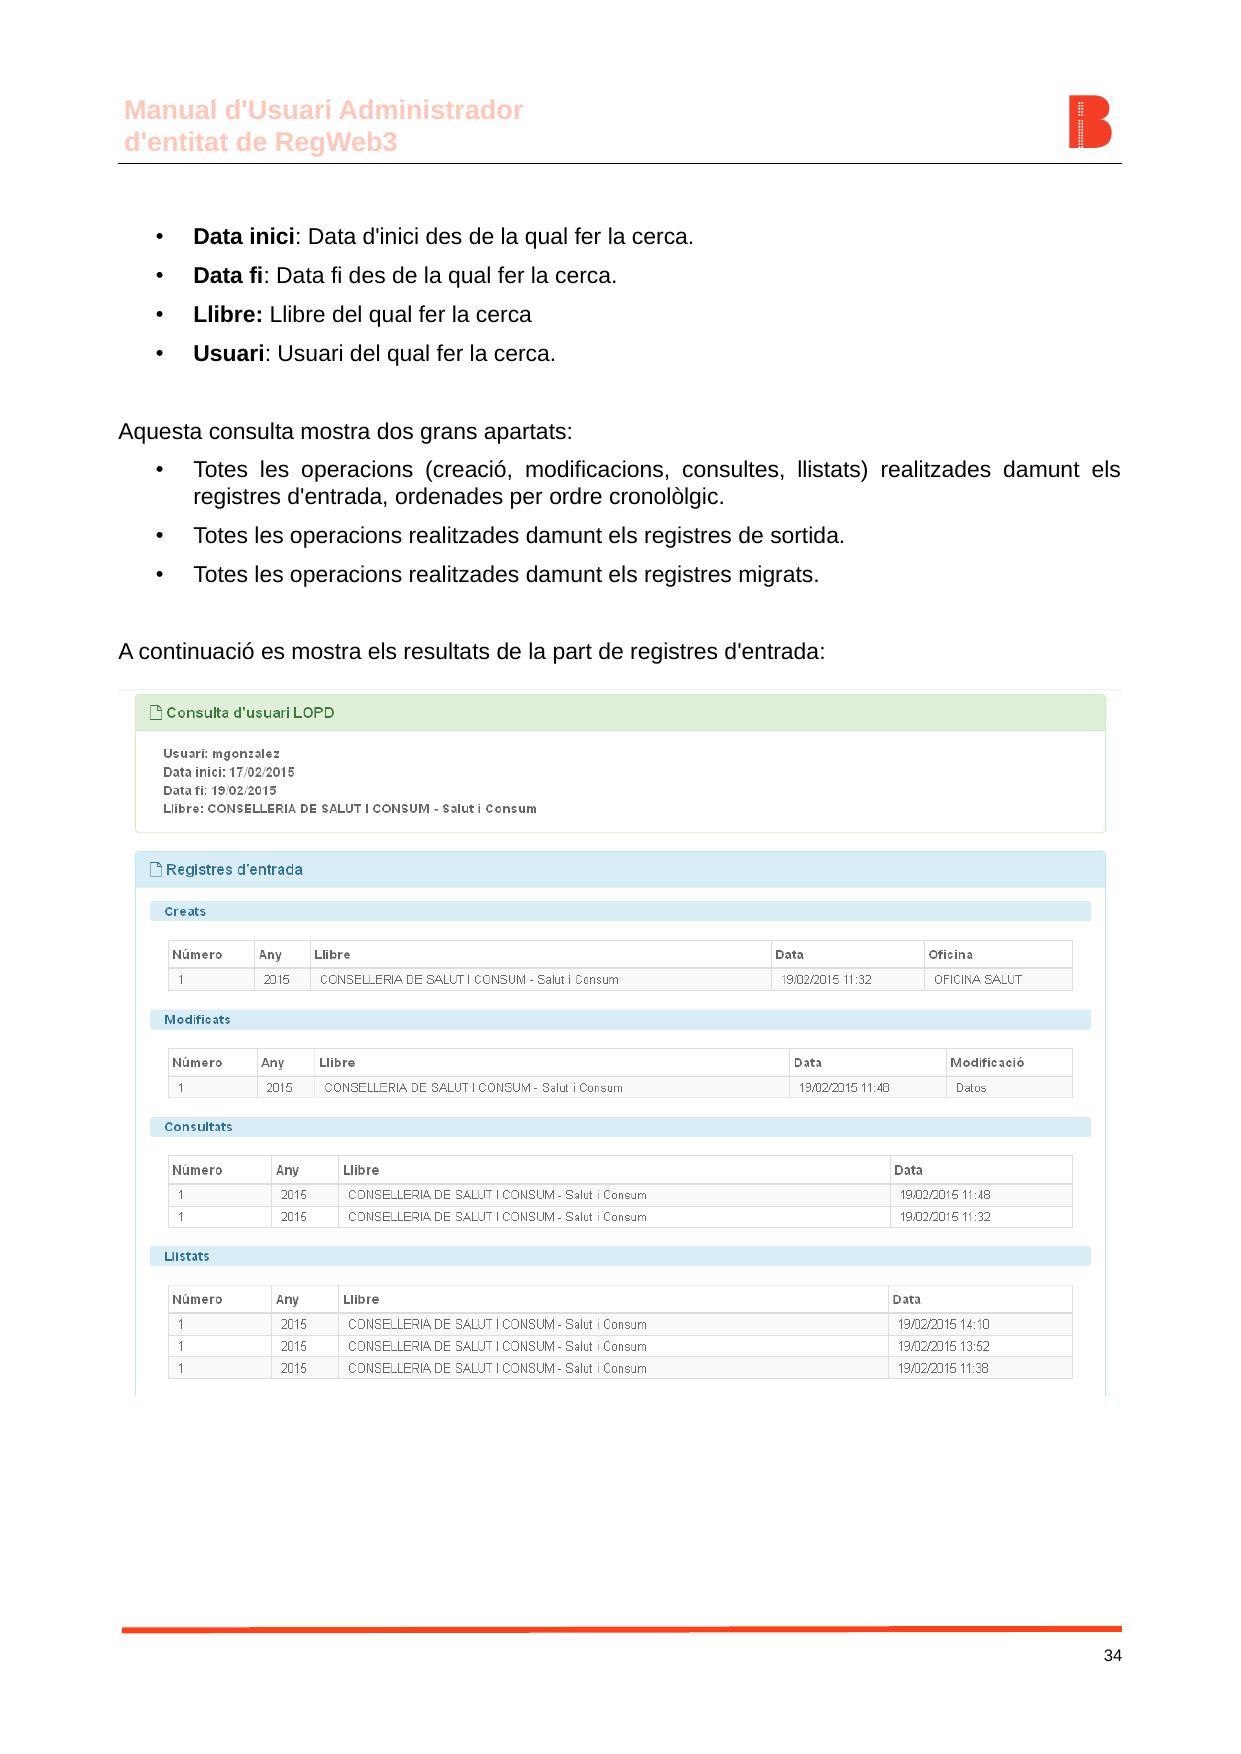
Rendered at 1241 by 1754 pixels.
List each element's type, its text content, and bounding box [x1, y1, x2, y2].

picture [1063, 94, 1117, 150]
list Usuari: Usuari del qual fer la cerca. [156, 340, 1122, 366]
list Totes les operacions realitzades damunt els registres migrats. [156, 561, 1122, 587]
text Aquesta consulta mostra dos grans apartats: [118, 418, 1122, 444]
list Totes les operacions (creació, modificacions, consultes, llistats) realitzades damunt els registres d'entrada, ordenades per ordre cronolòlgic. [156, 456, 1122, 509]
text A continuació es mostra els resultats de la part de registres d'entrada: [118, 638, 1122, 664]
picture [118, 689, 1123, 1396]
list Data inici: Data d'inici des de la qual fer la cerca. [156, 223, 1122, 250]
list Llibre: Llibre del qual fer la cerca [156, 301, 1122, 327]
list Data fi: Data fi des de la qual fer la cerca. [156, 262, 1122, 288]
list Totes les operacions realitzades damunt els registres de sortida. [156, 522, 1122, 548]
